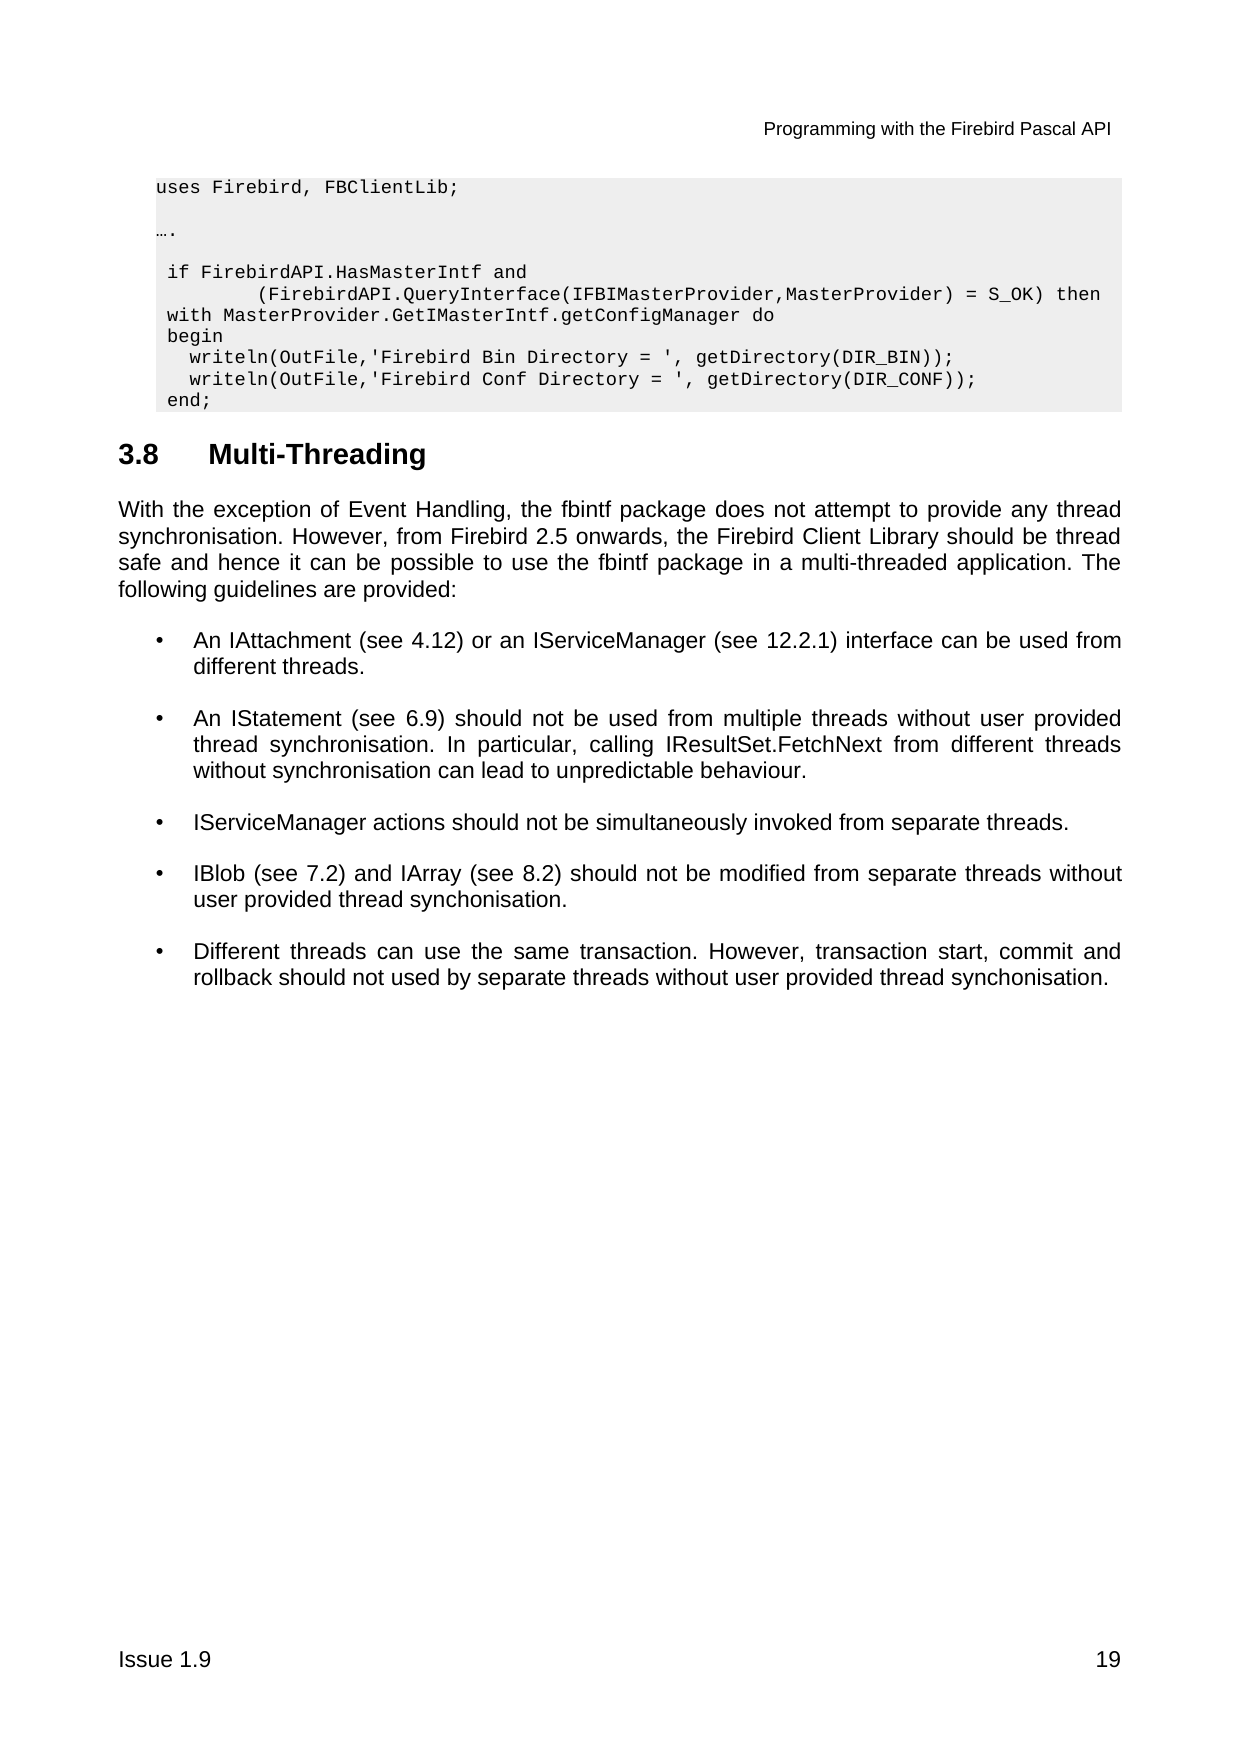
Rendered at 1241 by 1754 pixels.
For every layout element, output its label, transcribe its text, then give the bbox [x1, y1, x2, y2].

list IBlob (see 7.2) and IArray (see 8.2) should not be modified from separate threads without user provided thread synchonisation. [156, 860, 1122, 913]
text …. [156, 221, 1122, 242]
text with MasterProvider.GetIMasterIntf.getConfigManager do [156, 306, 1122, 327]
text writeln(OutFile,'Firebird Bin Directory = ', getDirectory(DIR_BIN)); [156, 348, 1122, 369]
text With the exception of Event Handling, the fbintf package does not attempt to provide any thread synchronisation. However, from Firebird 2.5 onwards, the Firebird Client Library should be thread safe and hence it can be possible to use the fbintf package in a multi-threaded application. The following guidelines are provided: [118, 496, 1122, 602]
text if FirebirdAPI.HasMasterIntf and [156, 263, 1122, 284]
list An IAttachment (see 4.12) or an IServiceManager (see 12.2.1) interface can be used from different threads. [156, 627, 1122, 679]
list An IStatement (see 6.9) should not be used from multiple threads without user provided thread synchronisation. In particular, calling IResultSet.FetchNext from different threads without synchronisation can lead to unpredictable behaviour. [156, 704, 1122, 784]
text uses Firebird, FBClientLib; [156, 178, 1122, 199]
text begin [156, 327, 1122, 348]
subtitle Multi-Threading [118, 437, 1122, 471]
text end; [156, 391, 1122, 412]
list IServiceManager actions should not be simultaneously invoked from separate threads. [156, 809, 1122, 835]
text (FirebirdAPI.QueryInterface(IFBIMasterProvider,MasterProvider) = S_OK) then [156, 284, 1122, 306]
list Different threads can use the same transaction. However, transaction start, commit and rollback should not used by separate threads without user provided thread synchonisation. [156, 938, 1122, 990]
text writeln(OutFile,'Firebird Conf Directory = ', getDirectory(DIR_CONF)); [156, 369, 1122, 391]
